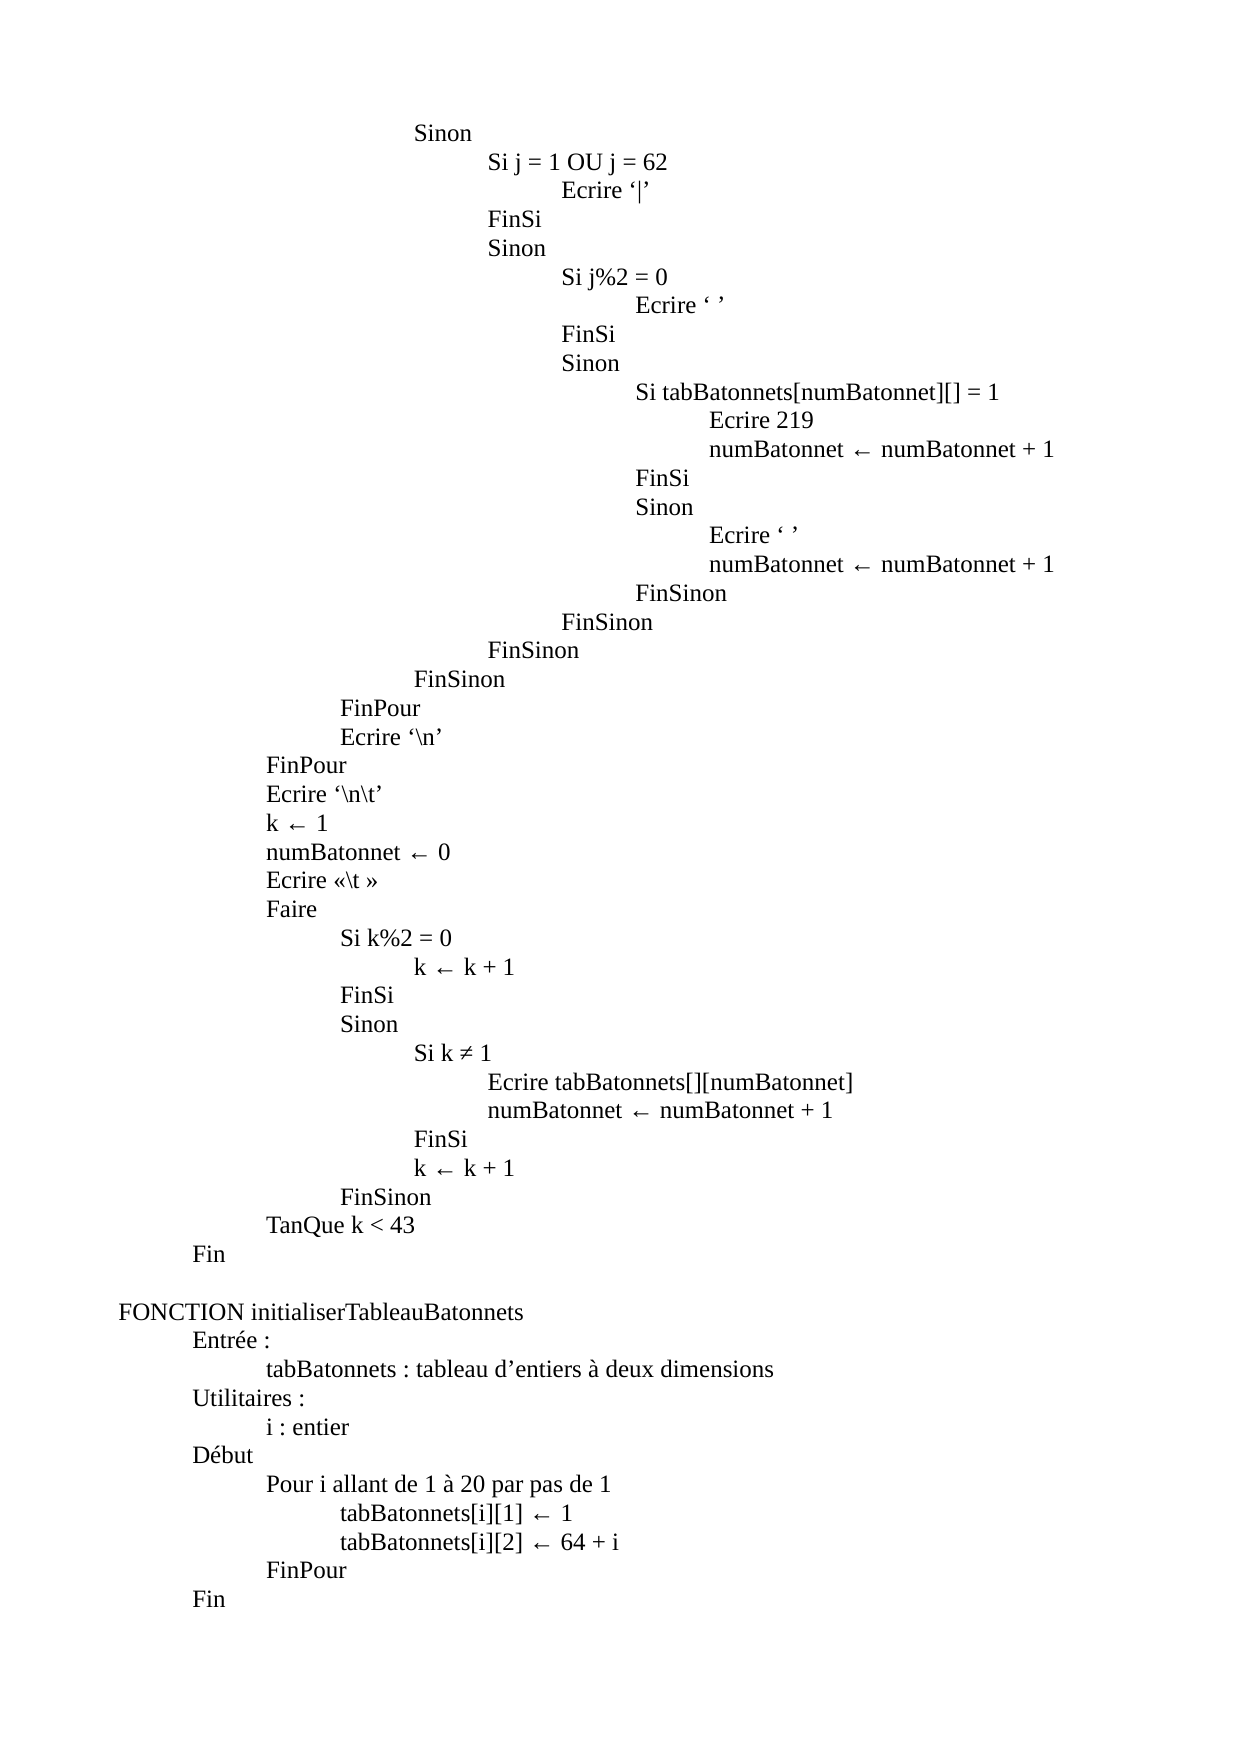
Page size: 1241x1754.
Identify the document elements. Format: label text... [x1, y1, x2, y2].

text FinPour [118, 693, 1122, 722]
text Sinon [118, 348, 1122, 377]
text Si k%2 = 0 [118, 923, 1122, 952]
text tabBatonnets[i][1] ← 1 [118, 1498, 1122, 1527]
text Sinon [118, 1009, 1122, 1038]
text k ← k + 1 [118, 952, 1122, 981]
text Ecrire «\t » [118, 866, 1122, 894]
text Si j = 1 OU j = 62 [118, 147, 1122, 176]
text FinSi [118, 981, 1122, 1009]
text FinSinon [118, 578, 1122, 607]
text Utilitaires : [118, 1383, 1122, 1412]
text Ecrire ‘\n’ [118, 722, 1122, 751]
text tabBatonnets : tableau d’entiers à deux dimensions [118, 1354, 1122, 1383]
text FinPour [118, 751, 1122, 779]
text Si j%2 = 0 [118, 262, 1122, 291]
text numBatonnet ← 0 [118, 837, 1122, 866]
text Ecrire 219 [118, 406, 1122, 434]
text FinSinon [118, 664, 1122, 693]
text numBatonnet ← numBatonnet + 1 [118, 434, 1122, 463]
text FinSi [118, 1124, 1122, 1153]
text tabBatonnets[i][2] ← 64 + i [118, 1527, 1122, 1556]
text Fin [118, 1584, 1122, 1613]
text Si k ≠ 1 [118, 1038, 1122, 1067]
text Ecrire ‘ ’ [118, 521, 1122, 549]
text Ecrire ‘ ’ [118, 291, 1122, 319]
text TanQue k < 43 [118, 1211, 1122, 1239]
text Entrée : [118, 1326, 1122, 1354]
text k ← 1 [118, 808, 1122, 837]
text FinSinon [118, 607, 1122, 636]
text Début [118, 1441, 1122, 1469]
text numBatonnet ← numBatonnet + 1 [118, 1096, 1122, 1124]
text FinPour [118, 1556, 1122, 1584]
text FinSinon [118, 636, 1122, 664]
text FONCTION initialiserTableauBatonnets [118, 1297, 1122, 1326]
text Fin [118, 1239, 1122, 1268]
text Ecrire ‘\n\t’ [118, 779, 1122, 808]
text FinSinon [118, 1182, 1122, 1211]
text FinSi [118, 204, 1122, 233]
text Si tabBatonnets[numBatonnet][] = 1 [118, 377, 1122, 406]
text numBatonnet ← numBatonnet + 1 [118, 549, 1122, 578]
text k ← k + 1 [118, 1153, 1122, 1182]
text Sinon [118, 233, 1122, 262]
text Sinon [118, 118, 1122, 147]
text FinSi [118, 463, 1122, 492]
text FinSi [118, 319, 1122, 348]
text Sinon [118, 492, 1122, 521]
text Pour i allant de 1 à 20 par pas de 1 [118, 1469, 1122, 1498]
text i : entier [118, 1412, 1122, 1441]
text Ecrire ‘|’ [118, 176, 1122, 204]
text Faire [118, 894, 1122, 923]
text Ecrire tabBatonnets[][numBatonnet] [118, 1067, 1122, 1096]
